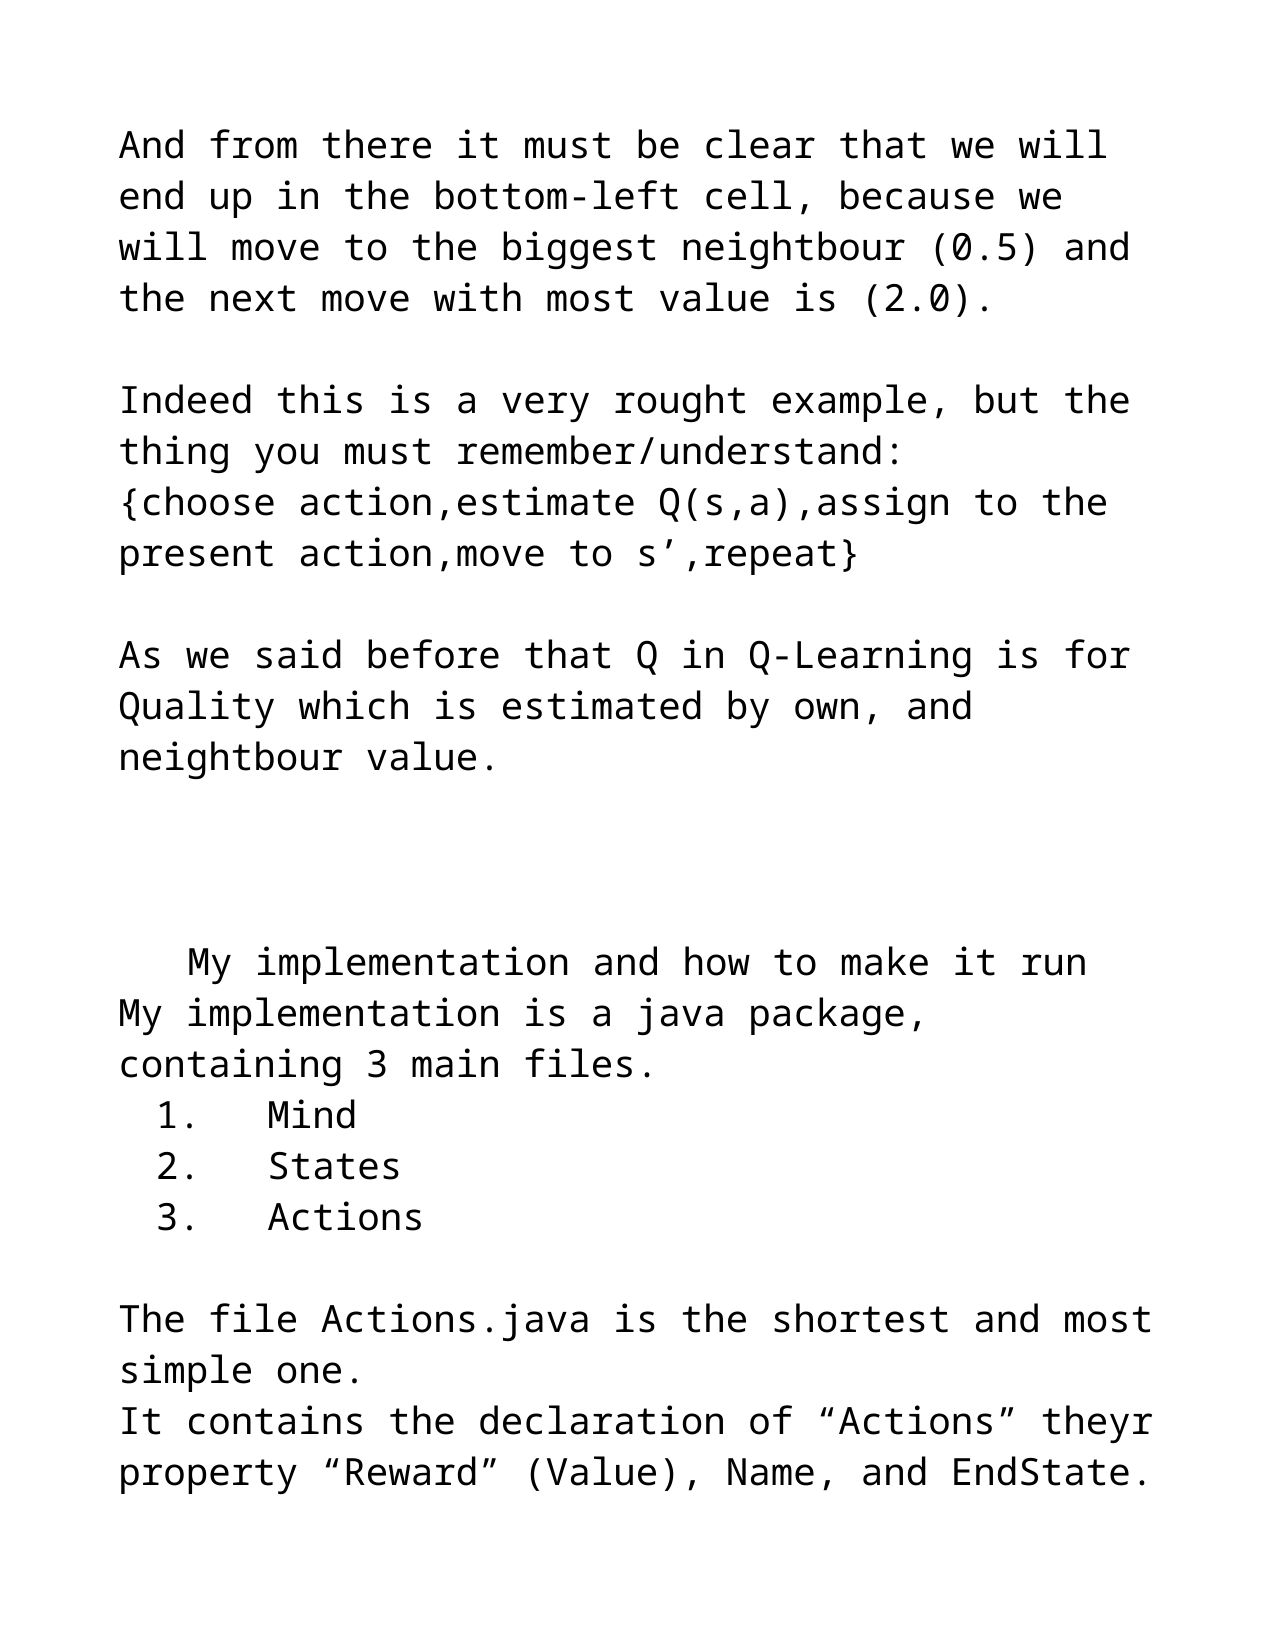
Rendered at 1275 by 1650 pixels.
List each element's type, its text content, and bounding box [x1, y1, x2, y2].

text My implementation and how to make it run [118, 935, 1157, 986]
list States [156, 1139, 1157, 1190]
text Indeed this is a very rought example, but the thing you must remember/understand: [118, 373, 1157, 475]
text And from there it must be clear that we will end up in the bottom-left cell, because we will move to the biggest neightbour (0.5) and the next move with most value is (2.0). [118, 118, 1157, 322]
text The file Actions.java is the shortest and most simple one. [118, 1292, 1157, 1394]
list Actions [156, 1190, 1157, 1241]
text It contains the declaration of “Actions” theyr property “Reward” (Value), Name, and EndState. [118, 1394, 1157, 1496]
text My implementation is a java package, containing 3 main files. [118, 986, 1157, 1088]
text As we said before that Q in Q-Learning is for Quality which is estimated by own, and neightbour value. [118, 628, 1157, 782]
text {choose action,estimate Q(s,a),assign to the present action,move to s’,repeat} [118, 475, 1157, 577]
list Mind [156, 1088, 1157, 1139]
